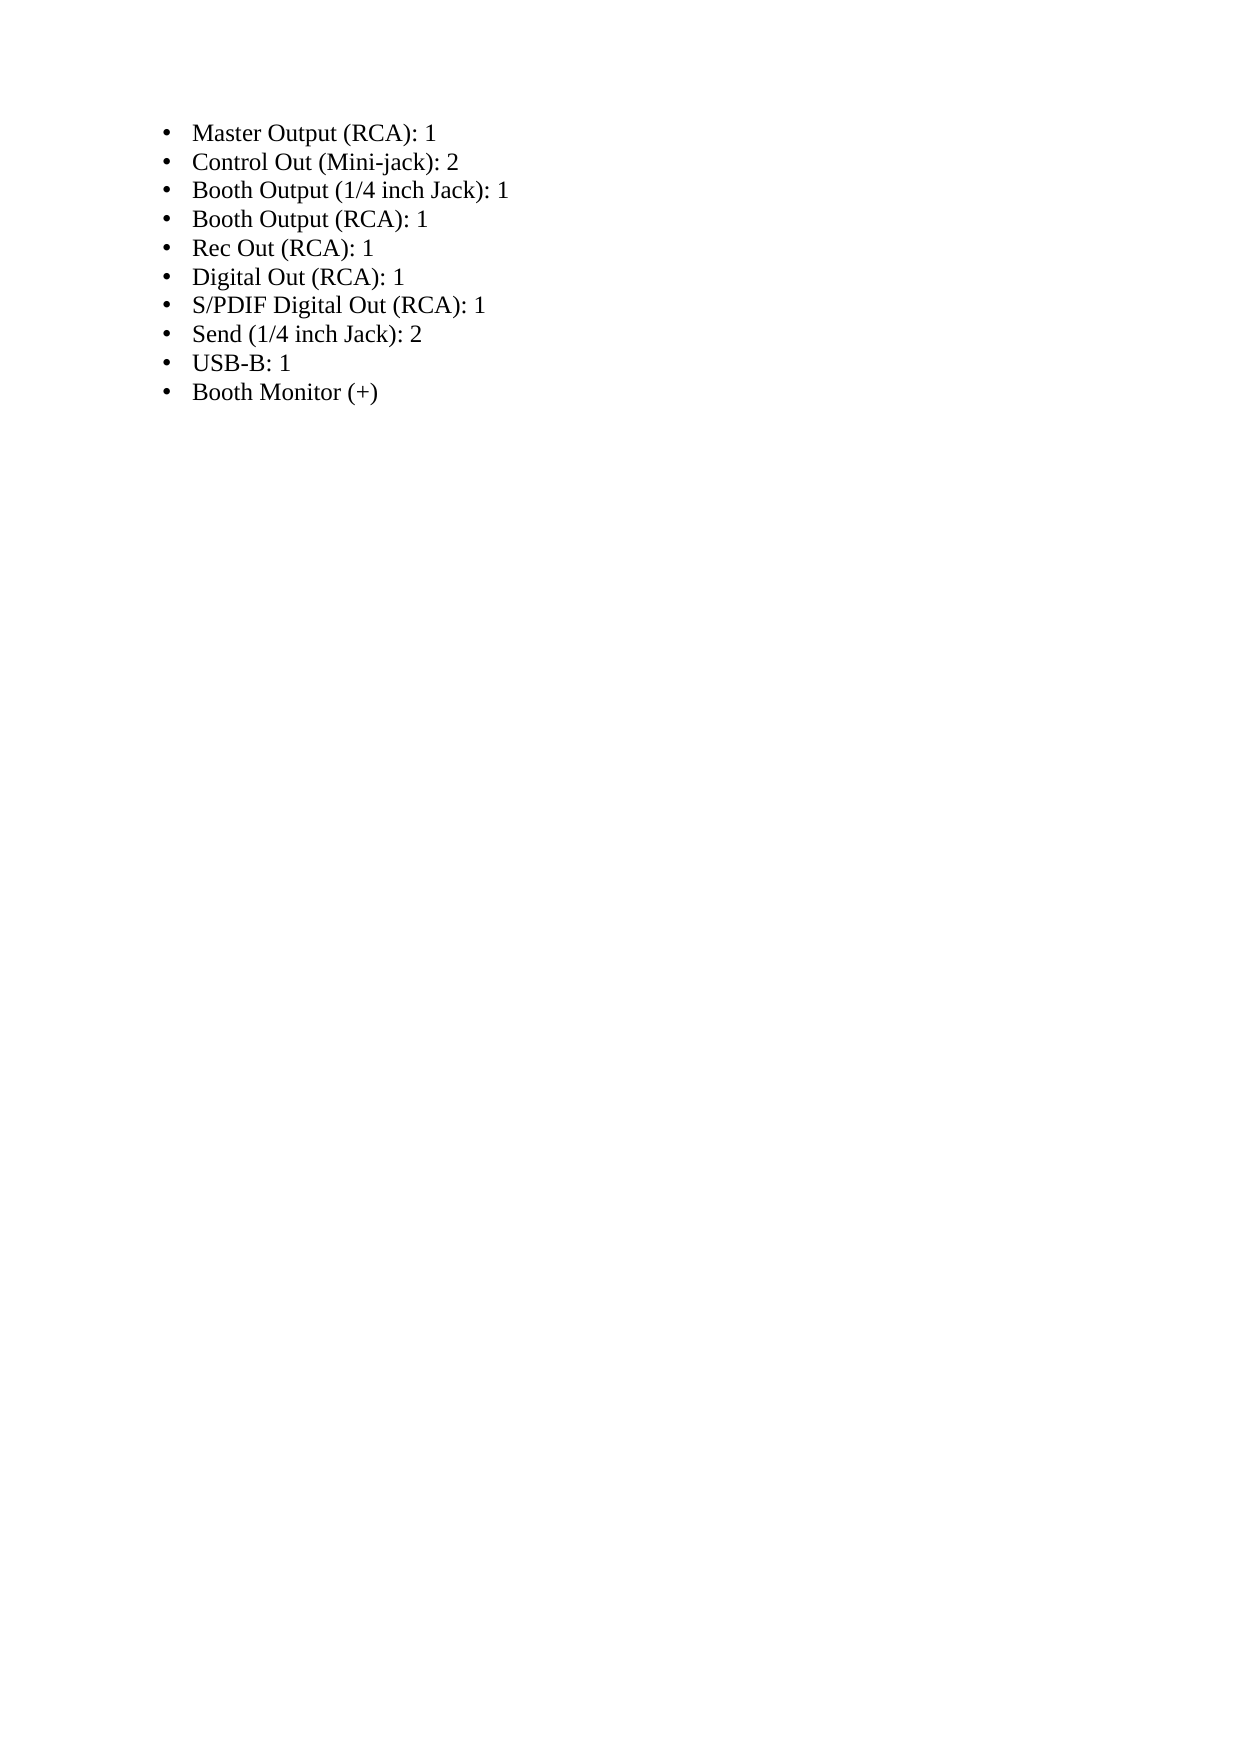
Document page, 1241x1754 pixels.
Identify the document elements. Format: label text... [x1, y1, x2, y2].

list Booth Output (RCA): 1 [162, 204, 1122, 233]
list Booth Monitor (+) [162, 377, 1122, 406]
list USB-B: 1 [162, 348, 1122, 377]
list Rec Out (RCA): 1 [162, 233, 1122, 262]
list Master Output (RCA): 1 [162, 118, 1122, 147]
list S/PDIF Digital Out (RCA): 1 [162, 291, 1122, 319]
list Control Out (Mini-jack): 2 [162, 147, 1122, 176]
list Booth Output (1/4 inch Jack): 1 [162, 176, 1122, 204]
list Digital Out (RCA): 1 [162, 262, 1122, 291]
list Send (1/4 inch Jack): 2 [162, 319, 1122, 348]
